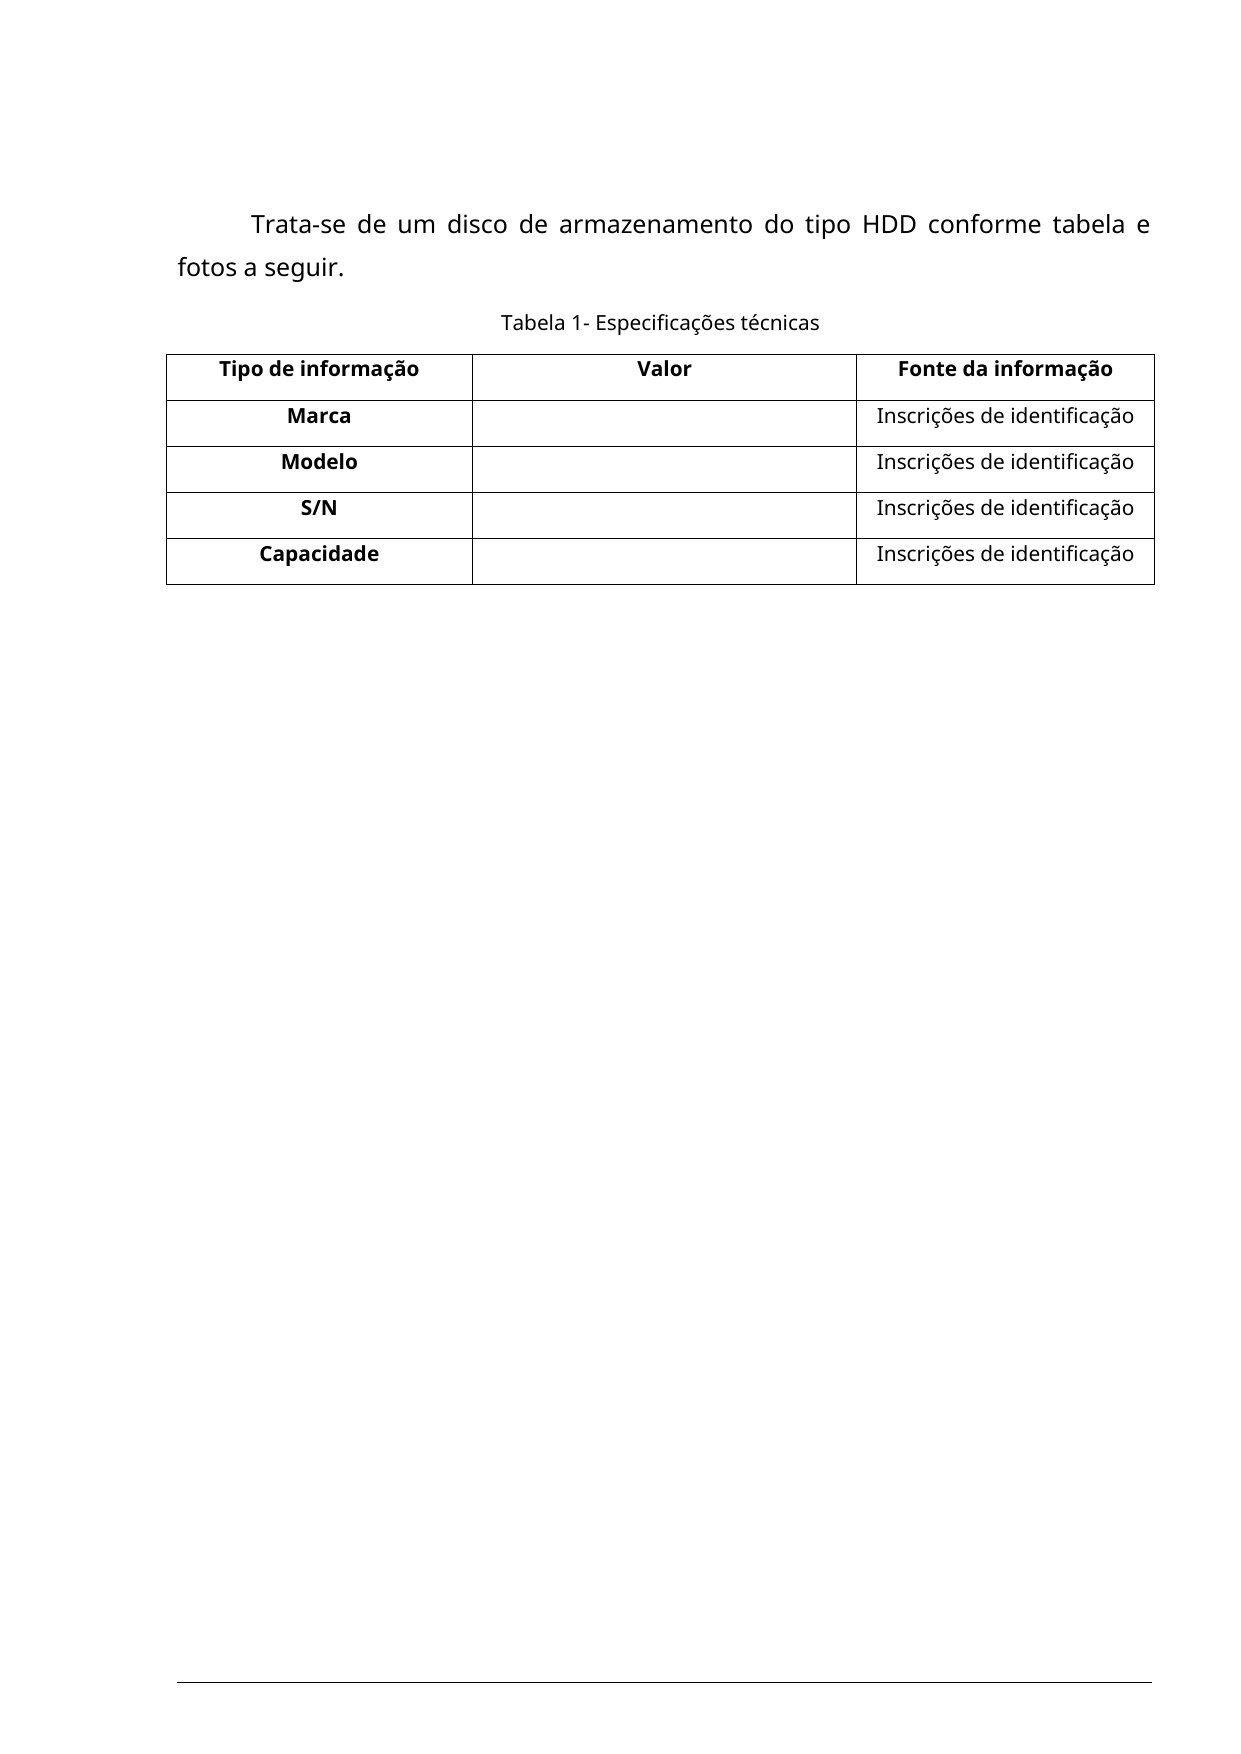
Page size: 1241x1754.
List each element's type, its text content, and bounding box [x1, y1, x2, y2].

table_cell Tipo de informação [167, 355, 472, 400]
table_cell Fonte da informação [857, 355, 1154, 400]
table_cell [473, 539, 856, 584]
text Trata-se de um disco de armazenamento do tipo HDD conforme tabela e fotos a seguir. [177, 207, 1152, 283]
table_header Tabela 1- Especificações técnicas [166, 309, 1155, 353]
table_cell Inscrições de identificação [857, 493, 1154, 538]
table_cell S/N [167, 493, 472, 538]
table_cell Modelo [167, 447, 472, 492]
table_cell [473, 401, 856, 446]
table_cell Capacidade [167, 539, 472, 584]
table_cell Inscrições de identificação [857, 401, 1154, 446]
table_cell Inscrições de identificação [857, 447, 1154, 492]
table_cell Valor [473, 355, 856, 400]
table_cell Inscrições de identificação [857, 539, 1154, 584]
table_cell [473, 493, 856, 538]
table_cell Marca [167, 401, 472, 446]
table_cell [473, 447, 856, 492]
